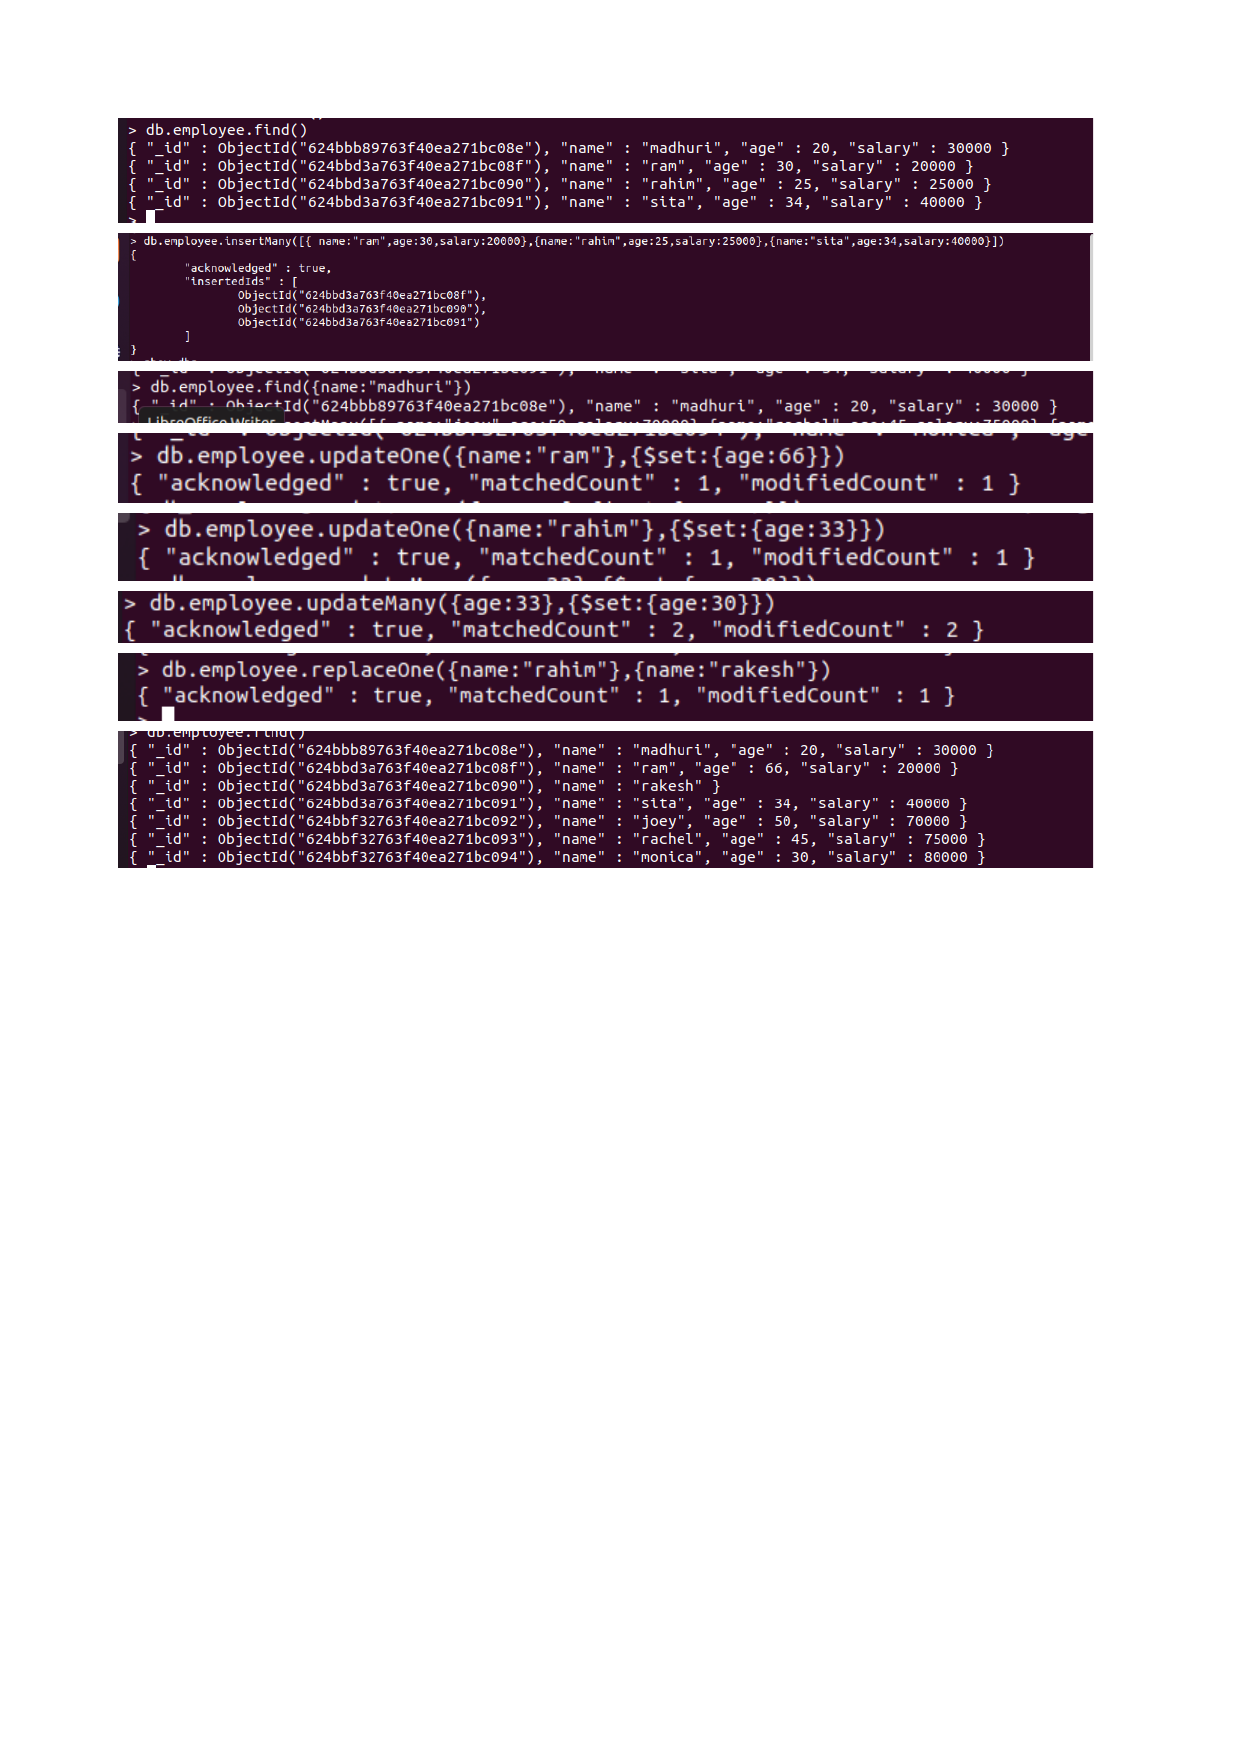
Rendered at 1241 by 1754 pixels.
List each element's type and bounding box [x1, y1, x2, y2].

picture [118, 513, 1094, 581]
picture [118, 233, 1094, 361]
picture [118, 118, 1094, 223]
picture [118, 653, 1094, 721]
picture [118, 591, 1094, 643]
picture [118, 433, 1094, 503]
picture [118, 731, 1094, 868]
picture [118, 371, 1094, 423]
